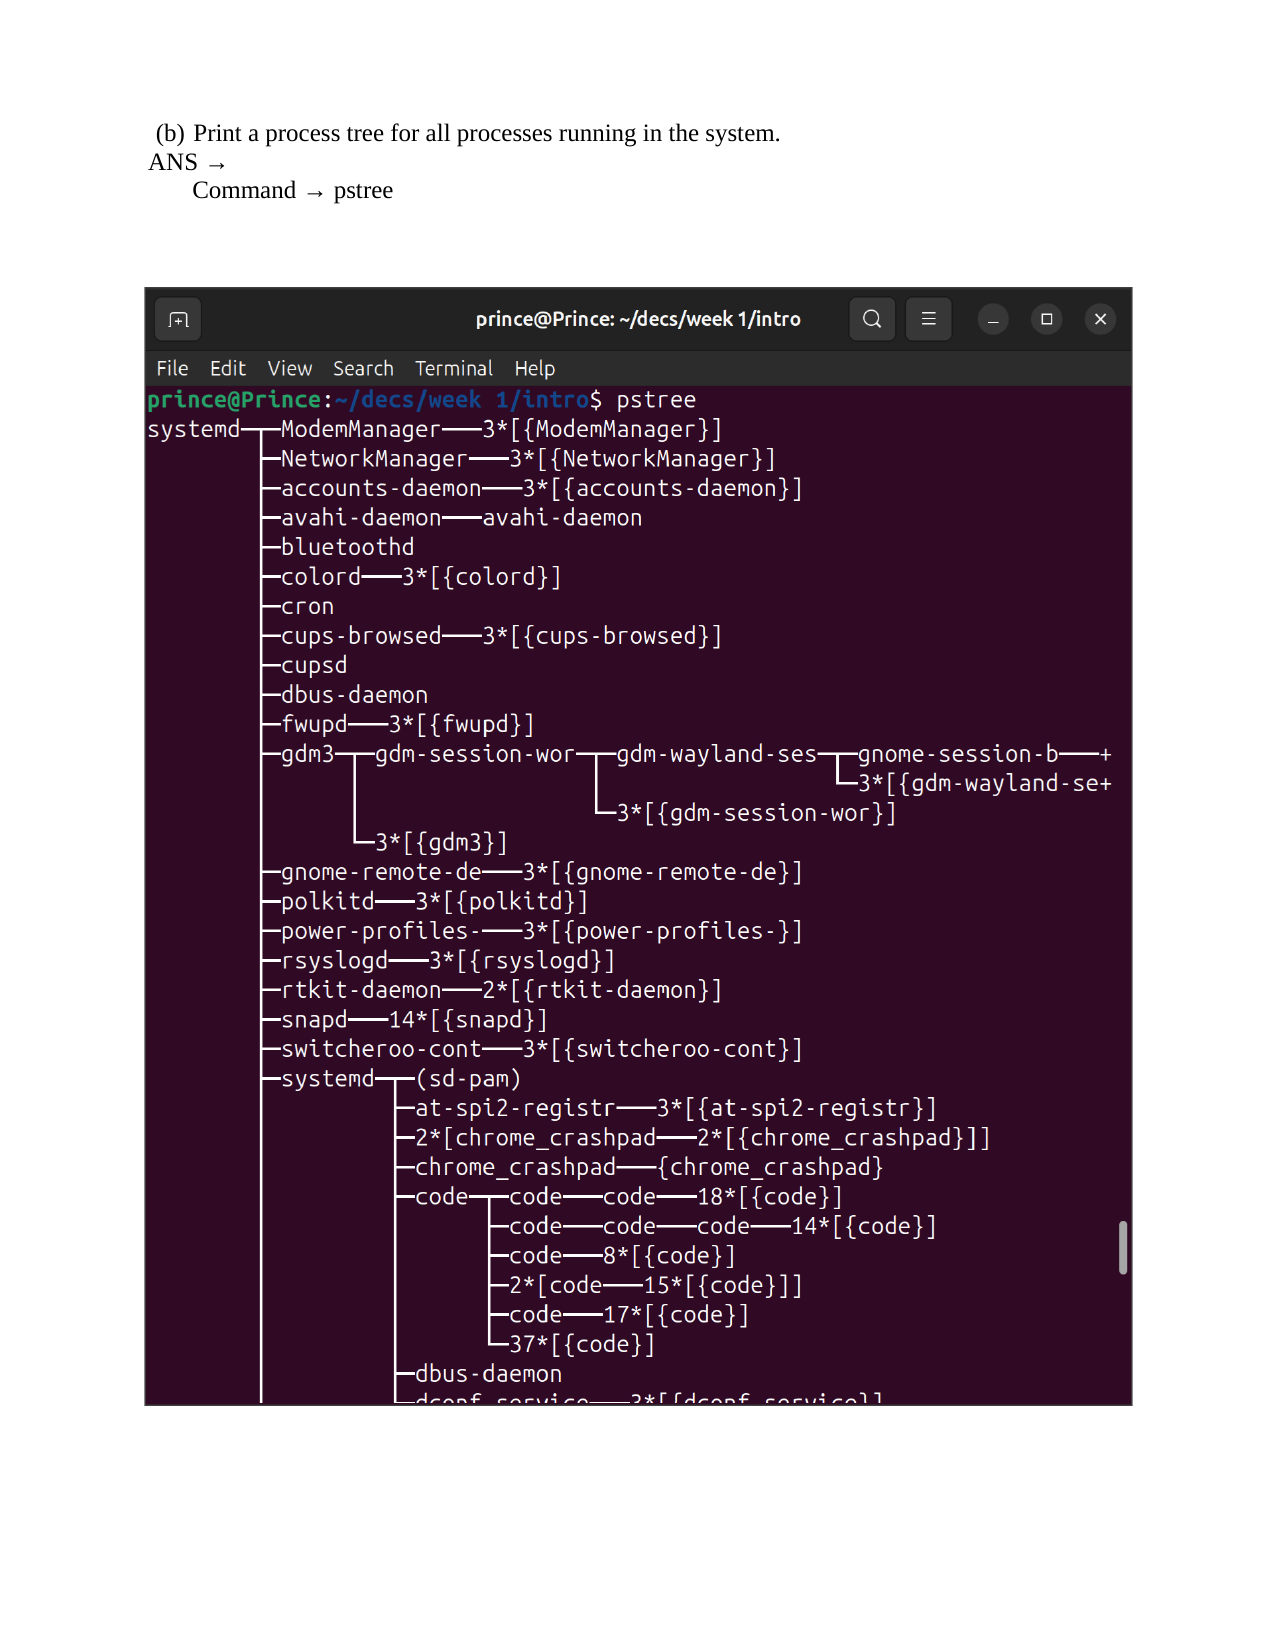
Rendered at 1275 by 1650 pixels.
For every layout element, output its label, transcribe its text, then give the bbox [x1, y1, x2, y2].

text ANS → [118, 147, 1157, 176]
picture [118, 261, 1157, 1431]
list Print a process tree for all processes running in the system. [156, 118, 1157, 147]
text Command → pstree [118, 176, 1157, 204]
